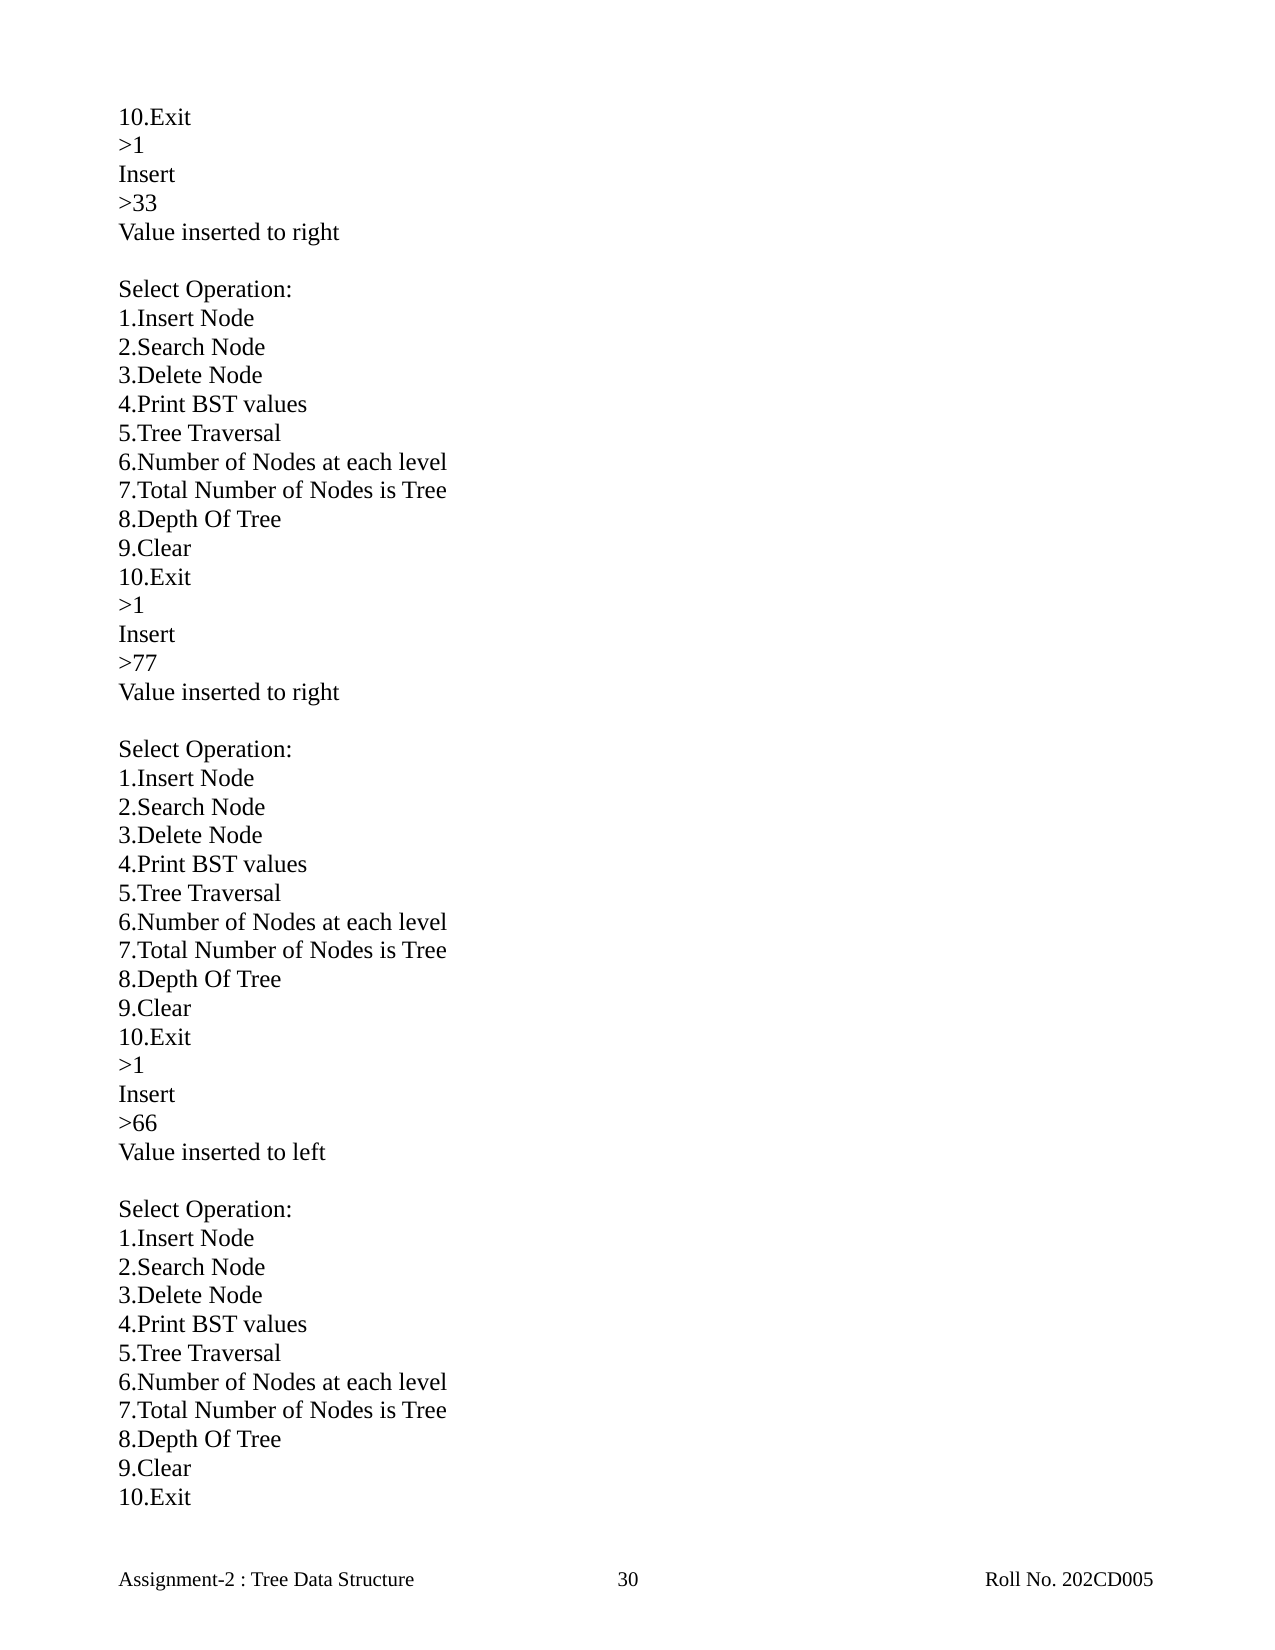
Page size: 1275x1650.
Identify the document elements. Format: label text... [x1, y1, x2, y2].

text 1.Insert Node [118, 303, 1157, 332]
text 5.Tree Traversal [118, 1338, 1157, 1367]
text 2.Search Node [118, 1252, 1157, 1280]
text 7.Total Number of Nodes is Tree [118, 475, 1157, 504]
text 9.Clear [118, 1453, 1157, 1482]
text Select Operation: [118, 734, 1157, 763]
text 10.Exit [118, 102, 1157, 130]
text 6.Number of Nodes at each level [118, 1367, 1157, 1395]
text 8.Depth Of Tree [118, 1424, 1157, 1453]
text >1 [118, 590, 1157, 619]
text 7.Total Number of Nodes is Tree [118, 935, 1157, 964]
text Value inserted to right [118, 217, 1157, 245]
text 5.Tree Traversal [118, 878, 1157, 907]
text 6.Number of Nodes at each level [118, 447, 1157, 475]
text 4.Print BST values [118, 849, 1157, 878]
text 3.Delete Node [118, 820, 1157, 849]
text Insert [118, 619, 1157, 648]
text Value inserted to right [118, 677, 1157, 705]
text 6.Number of Nodes at each level [118, 907, 1157, 935]
text 9.Clear [118, 533, 1157, 562]
text Insert [118, 1079, 1157, 1108]
text 3.Delete Node [118, 1280, 1157, 1309]
text 10.Exit [118, 1022, 1157, 1050]
text >66 [118, 1108, 1157, 1137]
text 7.Total Number of Nodes is Tree [118, 1395, 1157, 1424]
text >77 [118, 648, 1157, 677]
text 10.Exit [118, 1482, 1157, 1510]
text >1 [118, 130, 1157, 159]
text 2.Search Node [118, 792, 1157, 820]
text >1 [118, 1050, 1157, 1079]
text 5.Tree Traversal [118, 418, 1157, 447]
text 8.Depth Of Tree [118, 964, 1157, 993]
text 1.Insert Node [118, 763, 1157, 792]
text Select Operation: [118, 274, 1157, 303]
text 4.Print BST values [118, 389, 1157, 418]
text Select Operation: [118, 1194, 1157, 1223]
text Value inserted to left [118, 1137, 1157, 1165]
text 2.Search Node [118, 332, 1157, 360]
text 9.Clear [118, 993, 1157, 1022]
text 8.Depth Of Tree [118, 504, 1157, 533]
text 4.Print BST values [118, 1309, 1157, 1338]
text 1.Insert Node [118, 1223, 1157, 1252]
text 10.Exit [118, 562, 1157, 590]
text Insert [118, 159, 1157, 188]
text 3.Delete Node [118, 360, 1157, 389]
text >33 [118, 188, 1157, 217]
